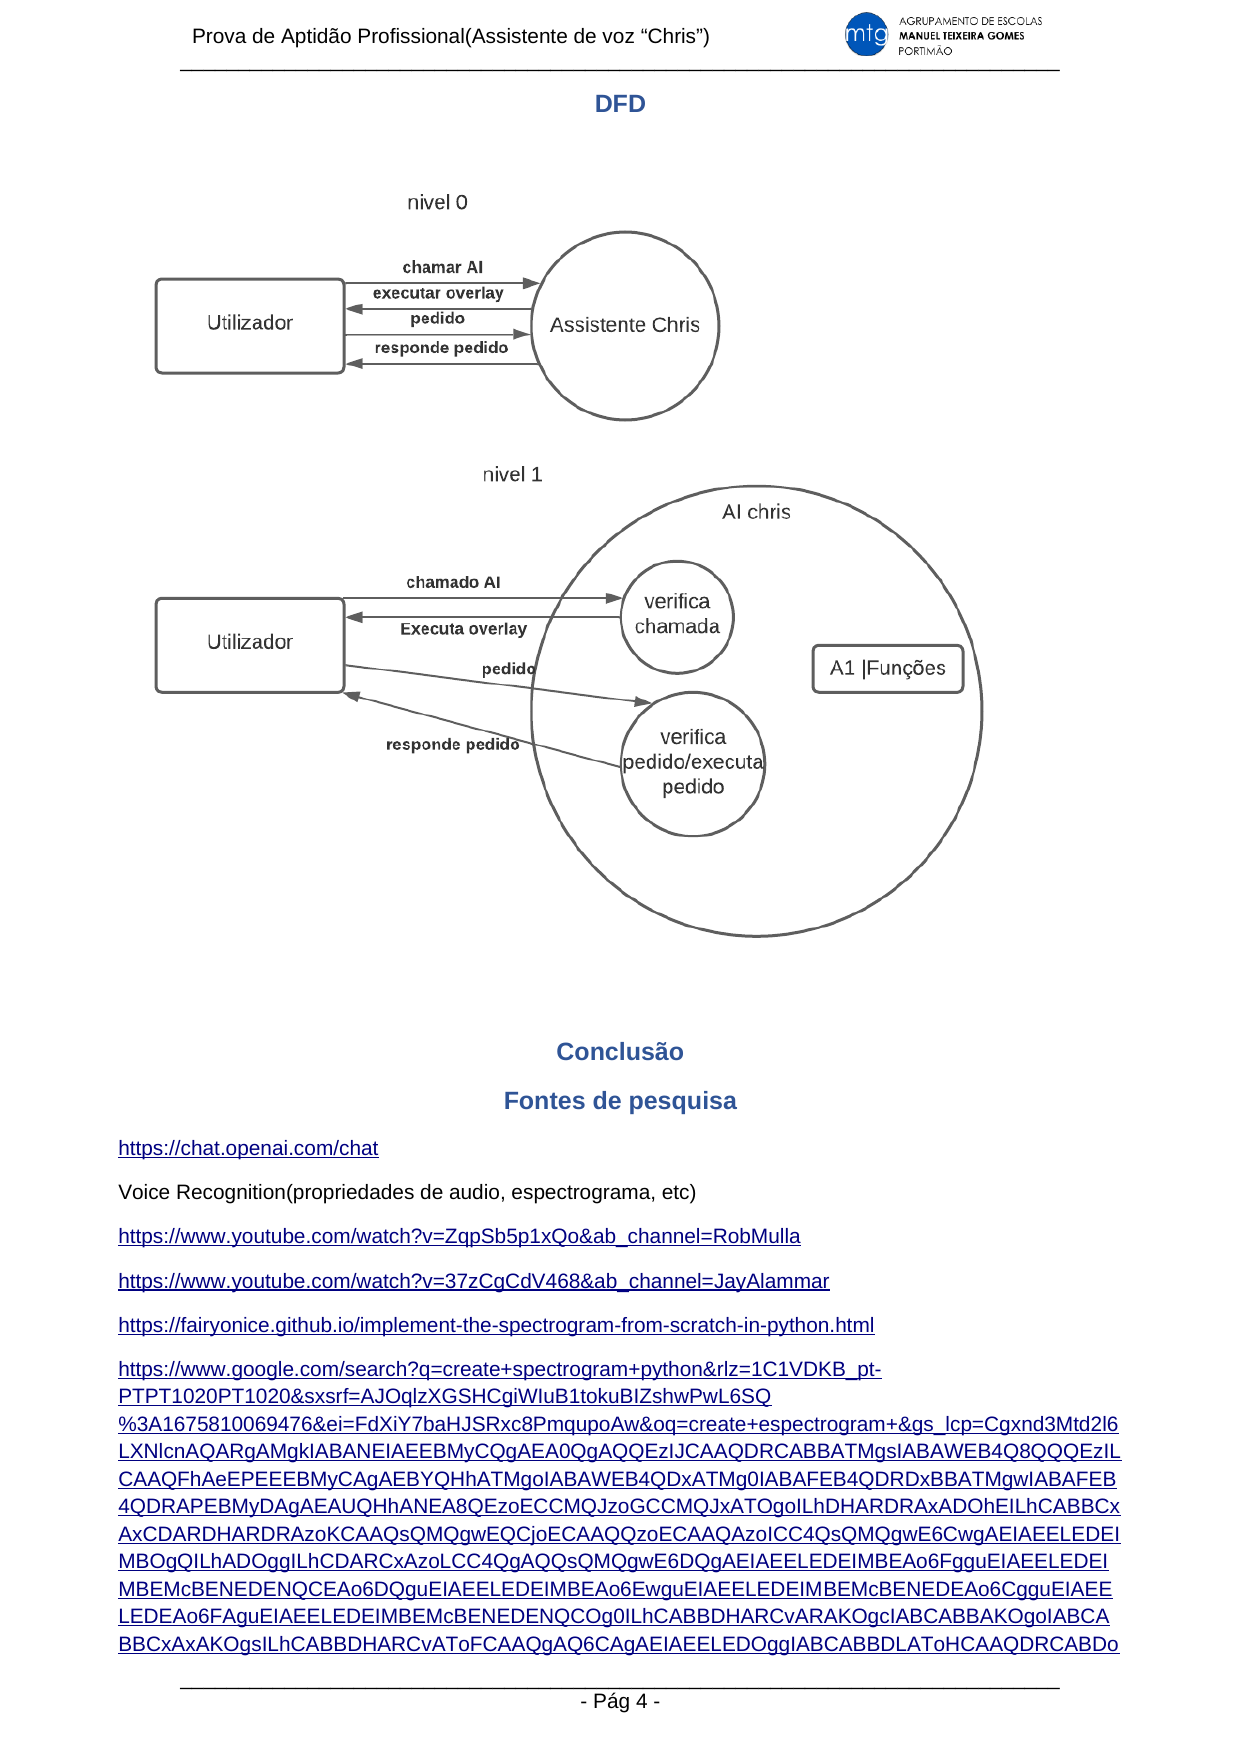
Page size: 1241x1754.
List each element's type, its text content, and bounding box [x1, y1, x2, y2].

text https://www.google.com/search?q=create+spectrogram+python&rlz=1C1VDKB_pt-PTPT1020PT1020&sxsrf=AJOqlzXGSHCgiWIuB1tokuBIZshwPwL6SQ%3A1675810069476&ei=FdXiY7baHJSRxc8PmqupoAw&oq=create+espectrogram+&gs_lcp=Cgxnd3Mtd2l6LXNlcnAQARgAMgkIABANEIAEEBMyCQgAEA0QgAQQEzIJCAAQDRCABBATMgsIABAWEB4Q8QQQEzIL [118, 1357, 1122, 1460]
subtitle DFD [118, 89, 1122, 117]
subtitle Fontes de pesquisa [118, 1086, 1122, 1115]
text https://www.youtube.com/watch?v=37zCgCdV468&ab_channel=JayAlammar [118, 1268, 1122, 1292]
text https://fairyonice.github.io/implement-the-spectrogram-from-scratch-in-python.html [118, 1313, 1122, 1337]
text https://www.youtube.com/watch?v=ZqpSb5p1xQo&ab_channel=RobMulla [118, 1224, 1122, 1248]
text CAAQFhAeEPEEEBMyCAgAEBYQHhATMgoIABAWEB4QDxATMg0IABAFEB4QDRDxBBATMgwIABAFEB4QDRAPEBMyDAgAEAUQHhANEA8QEzoECCMQJzoGCCMQJxATOgoILhDHARDRAxADOhEILhCABBCxAxCDARDHARDRAzoKCAAQsQMQgwEQCjoECAAQQzoECAAQAzoICC4QsQMQgwE6CwgAEIAEELEDEIMBOgQILhADOggILhCDARCxAzoLCC4QgAQQsQMQgwE6DQgAEIAEELEDEIMBEAo6FgguEIAEELEDEIMBEMcBENEDENQCEAo6DQguEIAEELEDEIMBEAo6EwguEIAEELEDEIMBEMcBENEDEAo6CgguEIAEELEDEAo6FAguEIAEELEDEIMBEMcBENEDENQCOg0ILhCABBDHARCvARAKOgcIABCABBAKOgoIABCABBCxAxAKOgsILhCABBDHARCvAToFCAAQgAQ6CAgAEIAEELEDOggIABCABBDLAToHCAAQDRCABDo [118, 1461, 1122, 1656]
text https://chat.openai.com/chat [118, 1136, 1122, 1160]
subtitle Conclusão [118, 1037, 1122, 1065]
text Voice Recognition(propriedades de audio, espectrograma, etc) [118, 1180, 1122, 1204]
